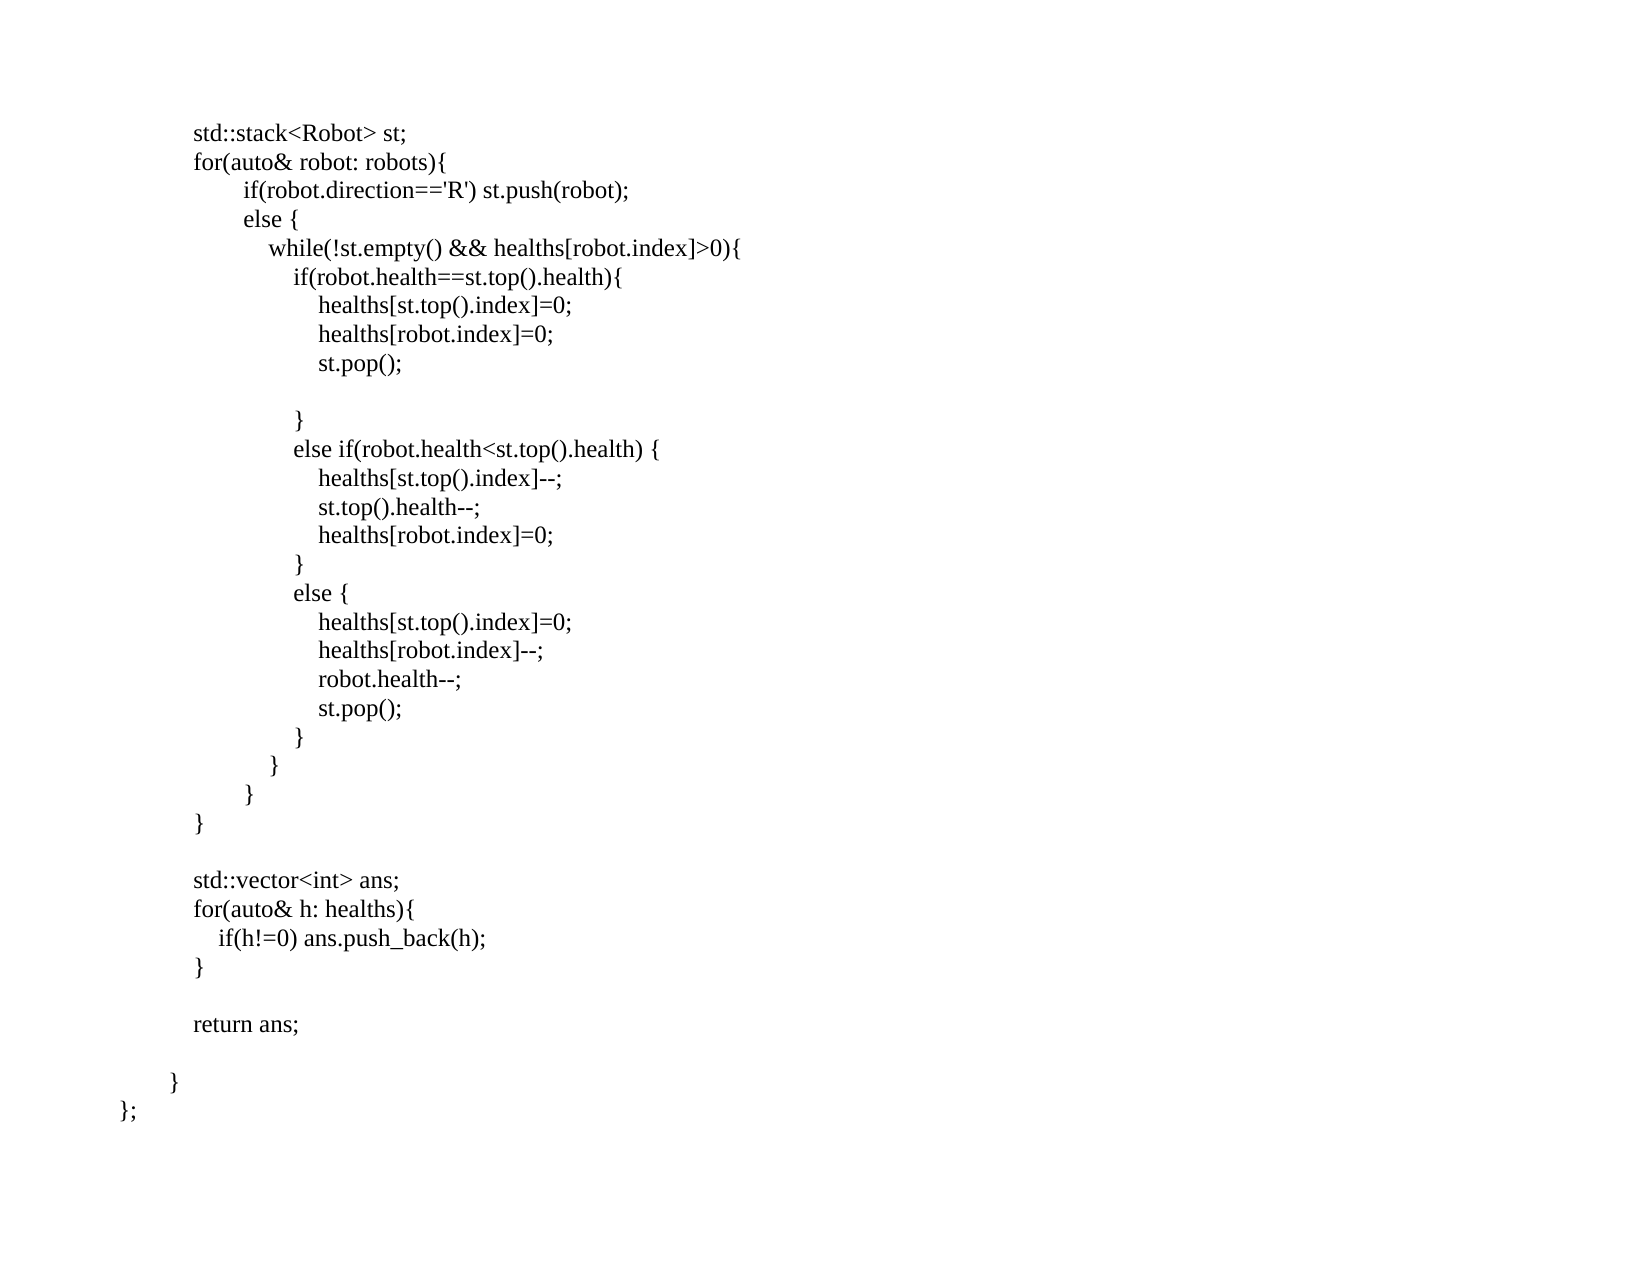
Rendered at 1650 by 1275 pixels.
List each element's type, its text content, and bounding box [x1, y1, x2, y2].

text if(robot.direction=='R') st.push(robot); [118, 176, 1532, 204]
text robot.health--; [118, 664, 1532, 693]
text healths[robot.index]=0; [118, 521, 1532, 549]
text healths[robot.index]=0; [118, 319, 1532, 348]
text return ans; [118, 1009, 1532, 1038]
text } [118, 952, 1532, 981]
text healths[st.top().index]--; [118, 463, 1532, 492]
text } [118, 722, 1532, 751]
text for(auto& robot: robots){ [118, 147, 1532, 176]
text healths[st.top().index]=0; [118, 607, 1532, 636]
text st.pop(); [118, 693, 1532, 722]
text st.top().health--; [118, 492, 1532, 521]
text }; [118, 1096, 1532, 1124]
text std::vector<int> ans; [118, 866, 1532, 894]
text st.pop(); [118, 348, 1532, 377]
text } [118, 406, 1532, 434]
text while(!st.empty() && healths[robot.index]>0){ [118, 233, 1532, 262]
text else { [118, 578, 1532, 607]
text healths[st.top().index]=0; [118, 291, 1532, 319]
text } [118, 808, 1532, 837]
text else if(robot.health<st.top().health) { [118, 434, 1532, 463]
text } [118, 549, 1532, 578]
text healths[robot.index]--; [118, 636, 1532, 664]
text if(h!=0) ans.push_back(h); [118, 923, 1532, 952]
text std::stack<Robot> st; [193, 118, 1532, 147]
text for(auto& h: healths){ [118, 894, 1532, 923]
text if(robot.health==st.top().health){ [118, 262, 1532, 291]
text } [118, 779, 1532, 808]
text else { [118, 204, 1532, 233]
text } [118, 1067, 1532, 1096]
text } [118, 751, 1532, 779]
